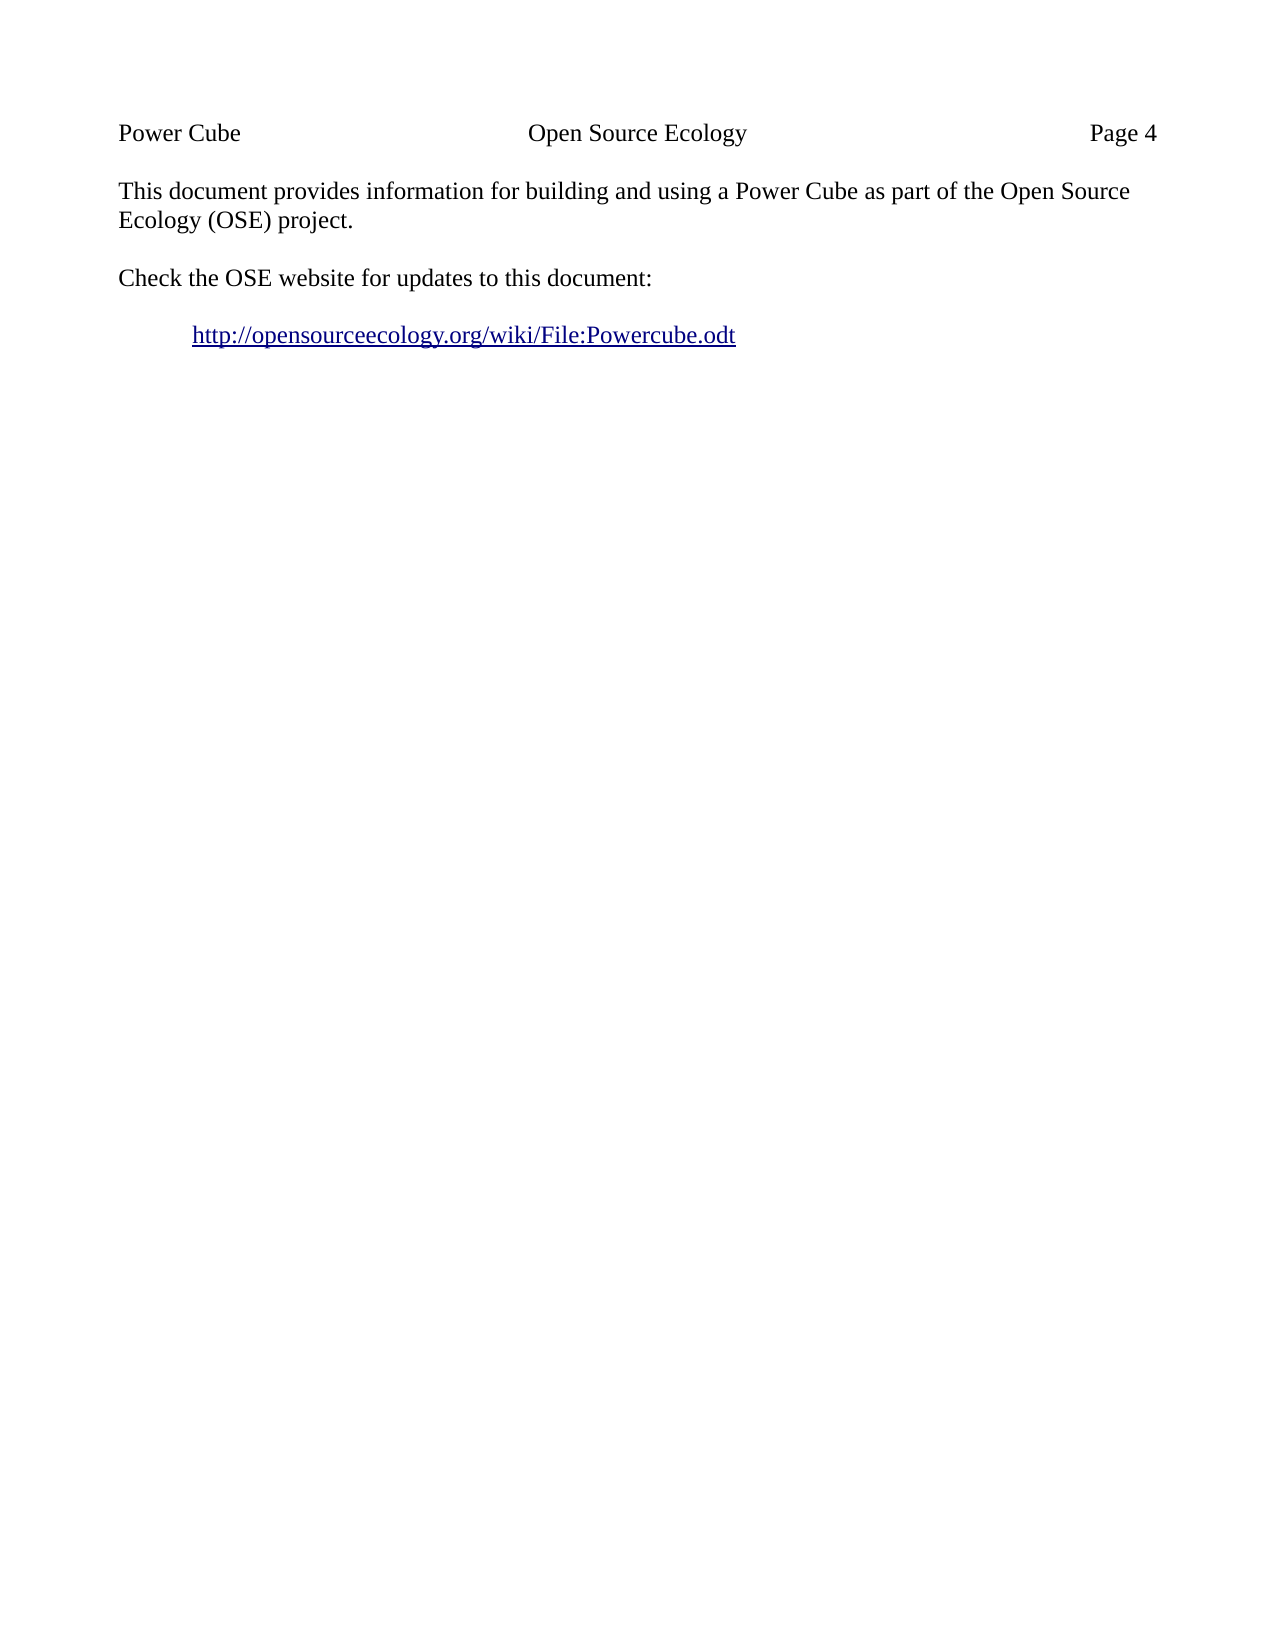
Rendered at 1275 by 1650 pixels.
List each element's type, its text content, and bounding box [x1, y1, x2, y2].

text http://opensourceecology.org/wiki/File:Powercube.odt [192, 320, 1157, 349]
text This document provides information for building and using a Power Cube as part of the Open Source Ecology (OSE) project. [118, 176, 1157, 234]
text Check the OSE website for updates to this document: [118, 263, 1157, 291]
